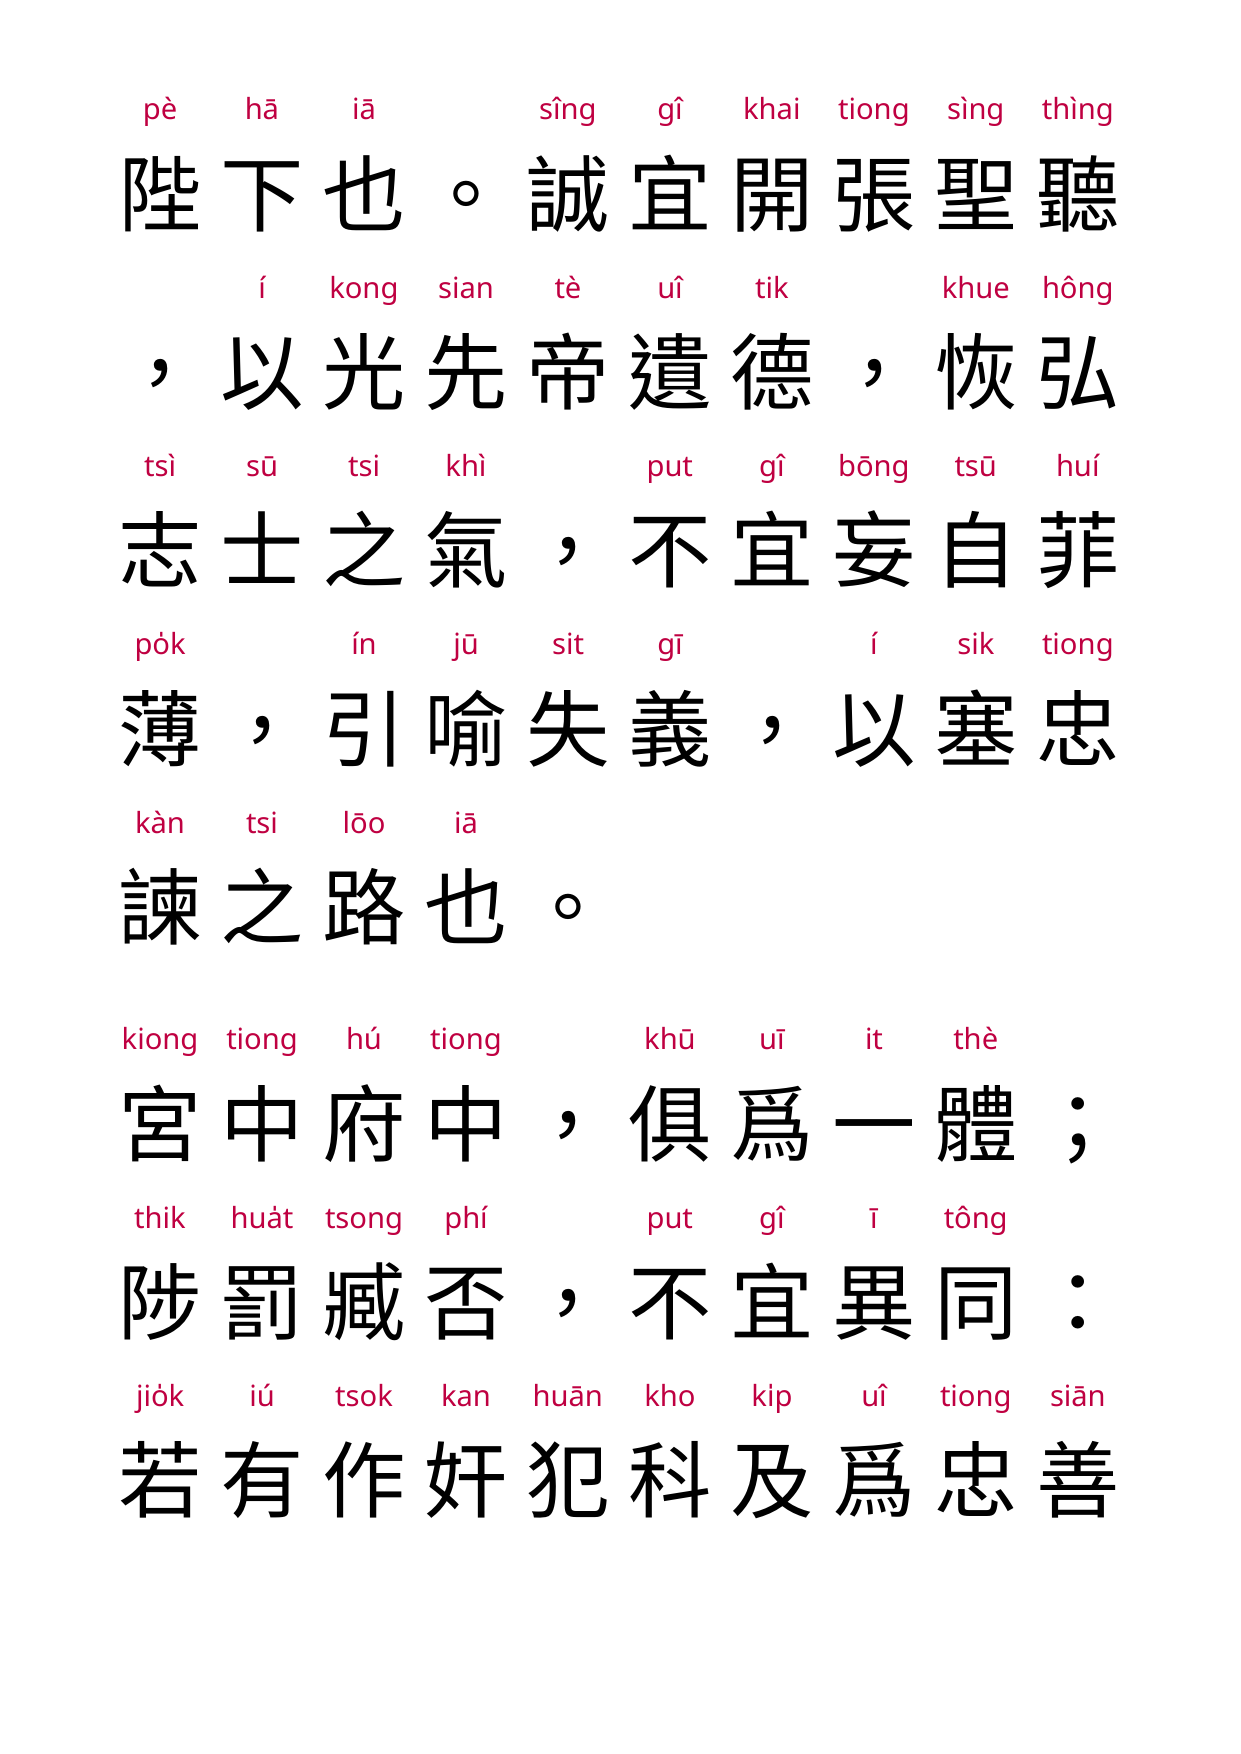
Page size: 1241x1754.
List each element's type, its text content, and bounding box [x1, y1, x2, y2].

text 臣sîn 亮liāng 言giân ： 先sian 帝tè 創tshòng 業gia̍p 未bī 半puàn 而jî 中tiong 道tō 崩ping 殂tsoo ， 今kim 天thian 下hā 三sam 分hun ， 益ik 州tsiu 疲phî 弊pè ， 此tshú 誠sîng 危guî 急kip 存tsûn 亡bông 之tsi 秋tshiu 也iā 。 然jiân 侍sī 衛uī 之tsi 臣sîn 不put 懈hāi 於î 內luē ， 忠tiong 志tsì 之tsi 士sū 忘bōng 身sin 於î 外guē 者tsiá ， 蓋kài 追tui 先sian 帝tè 之tsi 殊sû 遇gū ， 欲io̍k 報pò 之tsi 於î 陛pè 下hā 也iā 。 誠sîng 宜gî 開khai 張tiong 聖sìng 聽thìng ， 以í 光kong 先sian 帝tè 遺uî 德tik ， 恢khue 弘hông 志tsì 士sū 之tsi 氣khì ， 不put 宜gî 妄bōng 自tsū 菲huí 薄po̍k ， 引ín 喻jū 失sit 義gī ， 以í 塞sik 忠tiong 諫kàn 之tsi 路lōo 也iā 。 [118, 88, 1122, 962]
text 宮kiong 中tiong 府hú 中tiong ， 俱khū 爲uī 一it 體thè ； 陟thik 罰hua̍t 臧tsong 否phí ， 不put 宜gî 異ī 同tông ： 若jio̍k 有iú 作tsok 奸kan 犯huān 科kho 及ki̍p 爲uî 忠tiong 善siān 者tsiá ， 宜gî 付hù 有iú 司su 論lūn 其kî 刑hîng 賞sióng ， 以í 昭tsiau 陛pè 下hā 平pîng 明bîng 之tsi 理lí ； 不put 宜gî 偏phian 私su ， 使sú 內luē 外guē 異ī 法huat 也iā 。 [118, 1019, 1122, 1536]
